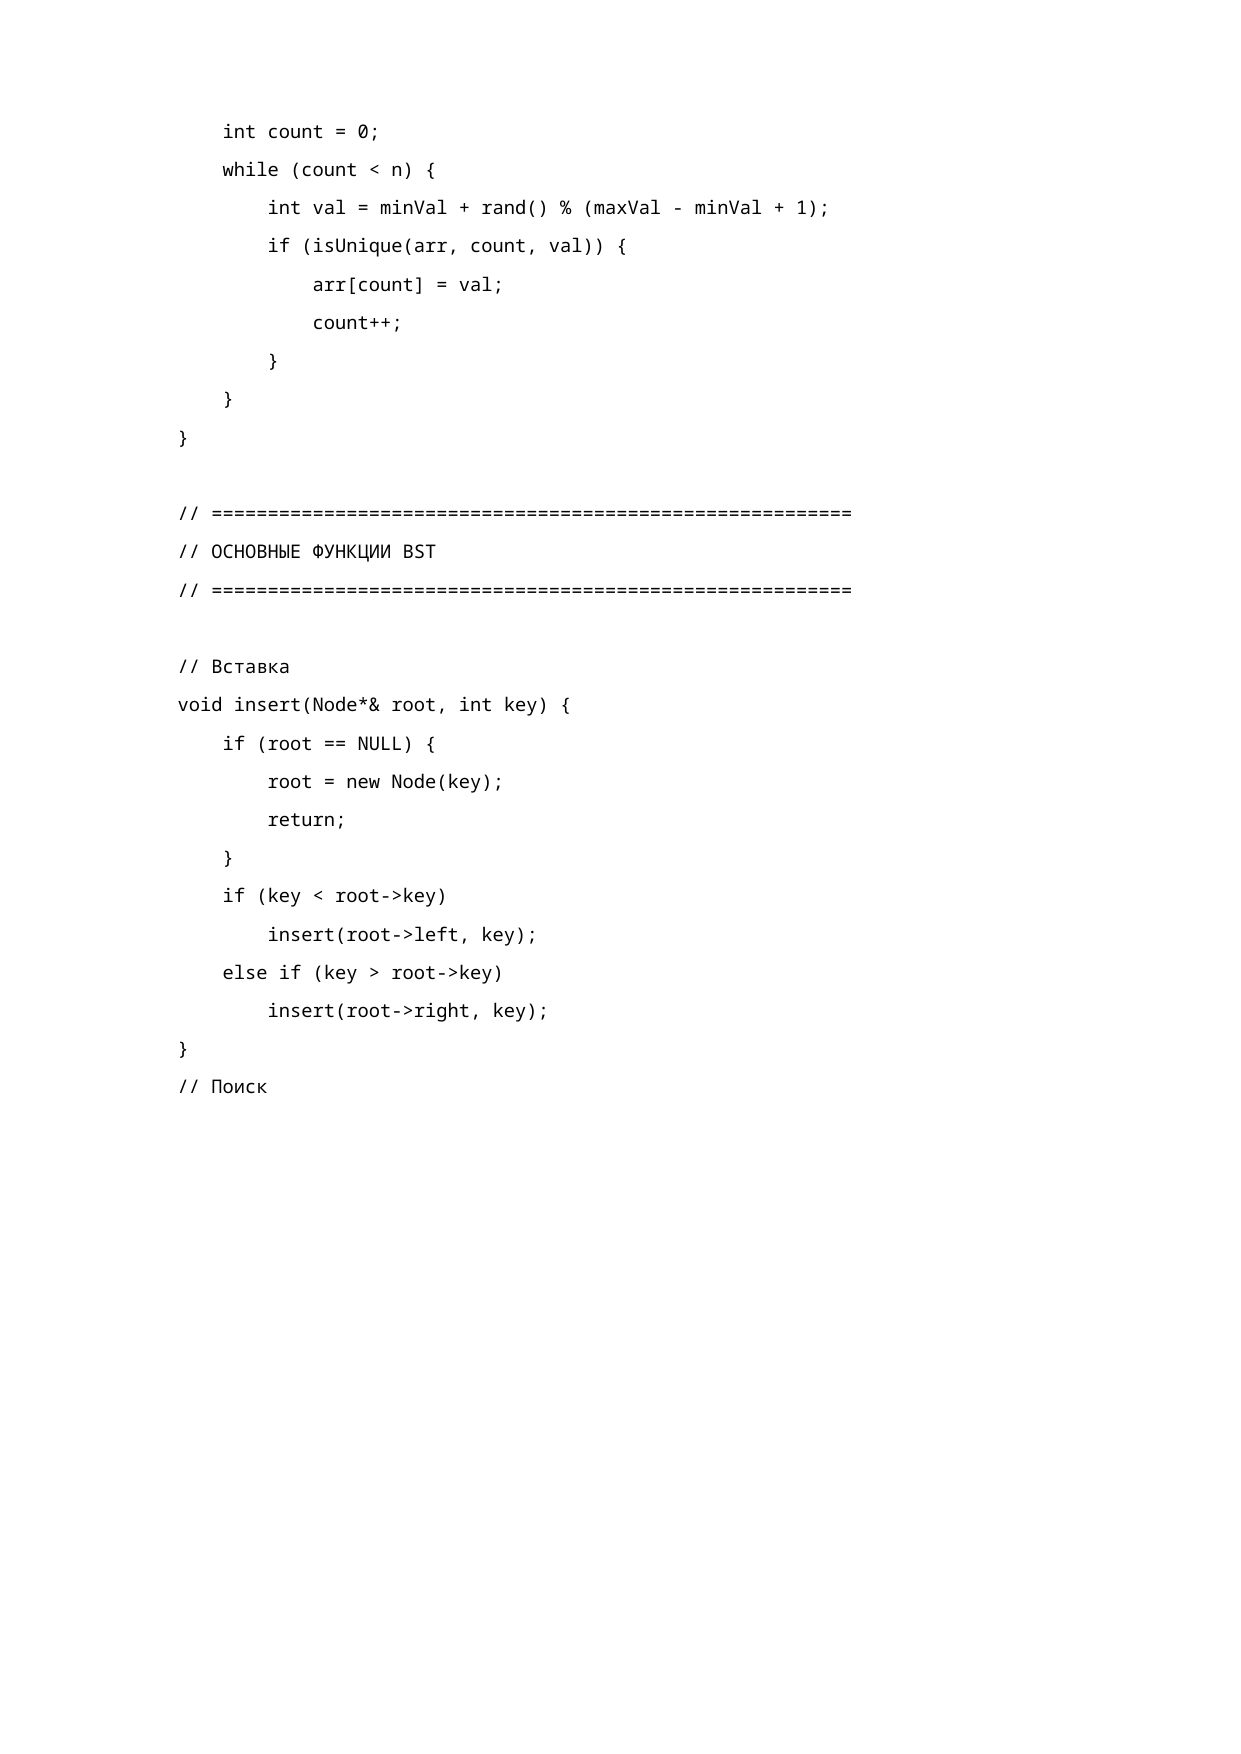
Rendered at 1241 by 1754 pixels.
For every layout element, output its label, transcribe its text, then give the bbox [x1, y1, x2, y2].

subtitle void insert(Node*& root, int key) { [177, 692, 1152, 717]
subtitle int val = minVal + rand() % (maxVal - minVal + 1); [177, 194, 1152, 220]
subtitle int count = 0; [177, 118, 1152, 144]
subtitle // Поиск [177, 1074, 1152, 1099]
subtitle // ========================================================= [177, 500, 1152, 526]
subtitle insert(root->left, key); [177, 921, 1152, 946]
subtitle } [177, 1036, 1152, 1061]
subtitle } [177, 386, 1152, 411]
subtitle if (key < root->key) [177, 883, 1152, 908]
subtitle else if (key > root->key) [177, 959, 1152, 985]
subtitle root = new Node(key); [177, 768, 1152, 793]
subtitle if (isUnique(arr, count, val)) { [177, 233, 1152, 258]
subtitle return; [177, 806, 1152, 832]
subtitle } [177, 347, 1152, 373]
subtitle // ОСНОВНЫЕ ФУНКЦИИ BST [177, 539, 1152, 564]
subtitle // ========================================================= [177, 577, 1152, 602]
subtitle count++; [177, 309, 1152, 335]
subtitle arr[count] = val; [177, 271, 1152, 297]
subtitle if (root == NULL) { [177, 730, 1152, 755]
subtitle // Вставка [177, 653, 1152, 679]
subtitle while (count < n) { [177, 156, 1152, 182]
subtitle } [177, 424, 1152, 449]
subtitle insert(root->right, key); [177, 997, 1152, 1023]
subtitle } [177, 844, 1152, 870]
